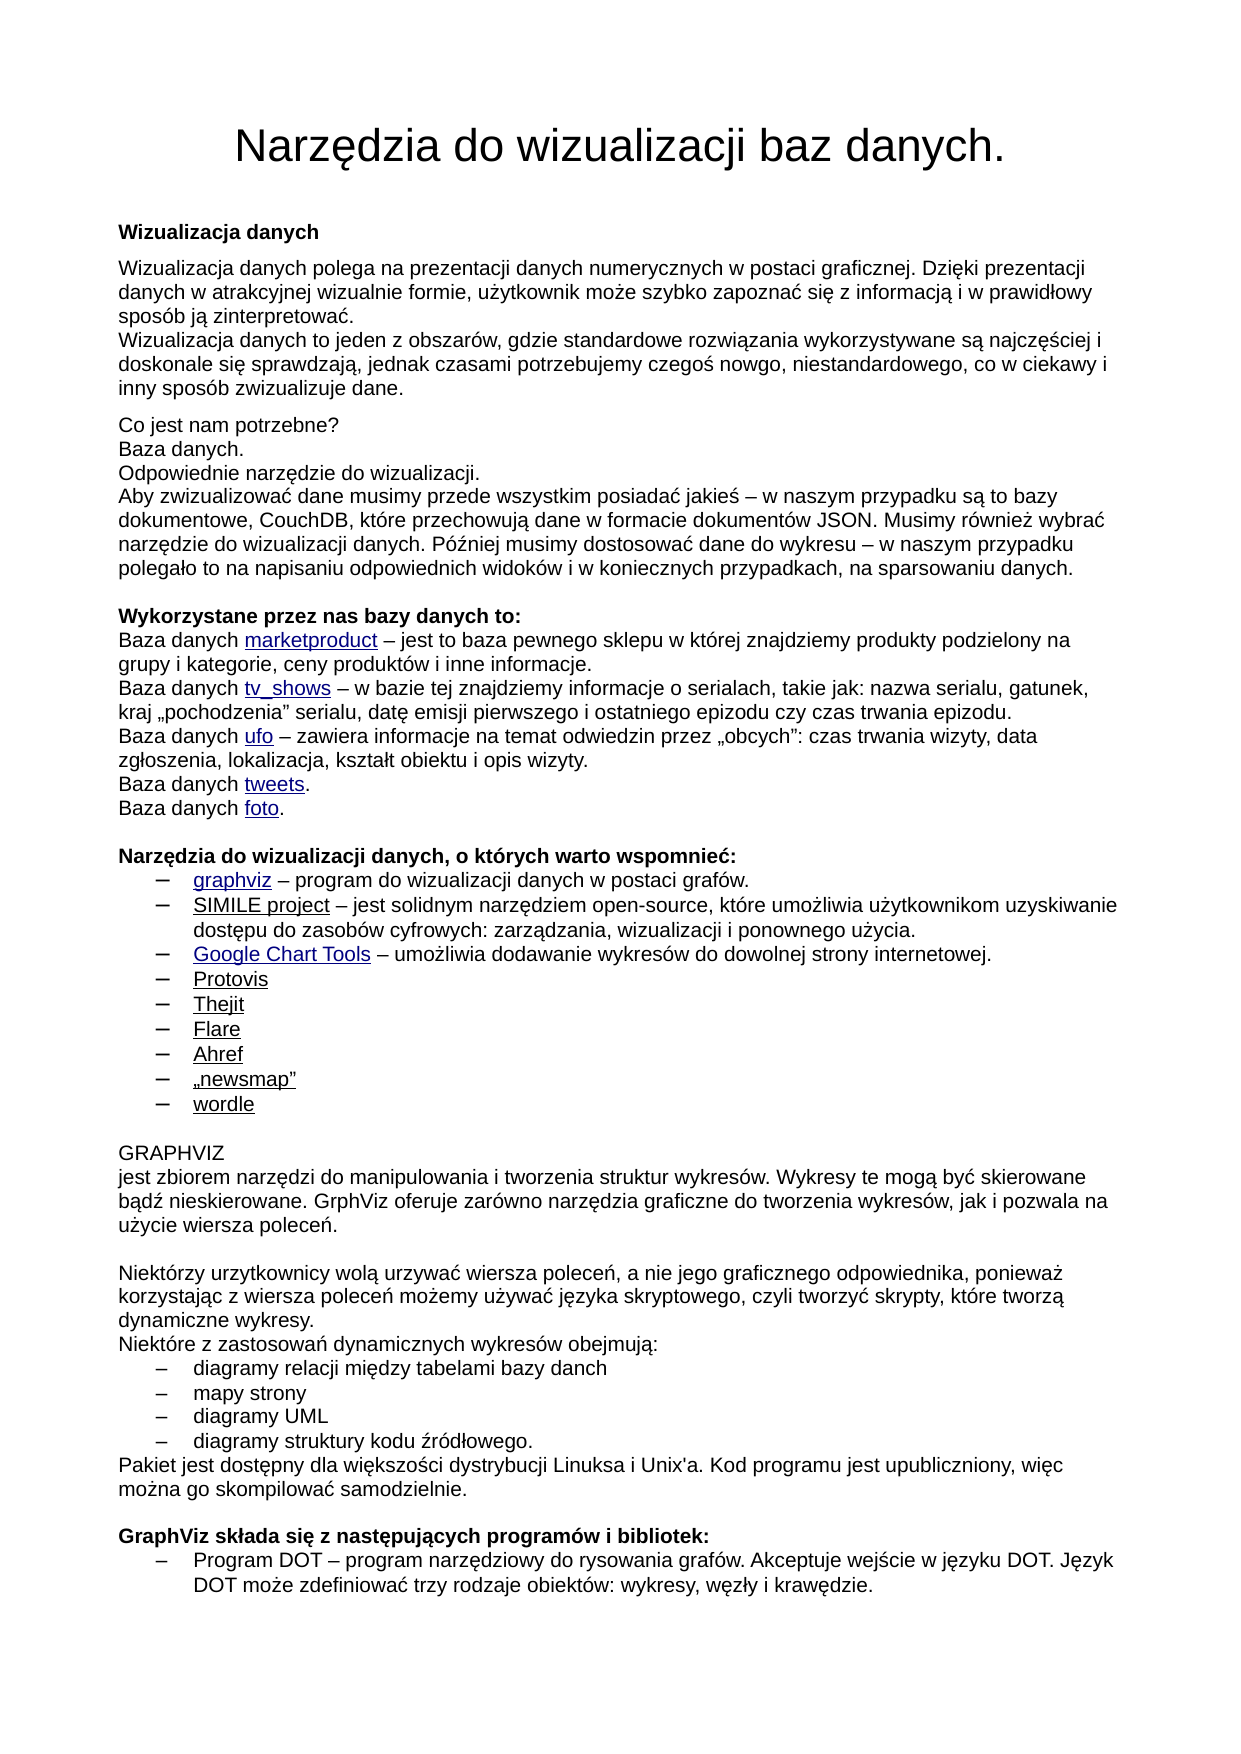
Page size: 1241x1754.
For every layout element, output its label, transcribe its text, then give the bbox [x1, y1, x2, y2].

list Flare [156, 1017, 1122, 1042]
list mapy strony [156, 1380, 1122, 1404]
subtitle Wizualizacja danych [118, 220, 1122, 244]
text Baza danych ufo – zawiera informacje na temat odwiedzin przez „obcych”: czas trwania wizyty, data zgłoszenia, lokalizacja, kształt obiektu i opis wizyty. [118, 724, 1122, 772]
list Thejit [156, 992, 1122, 1017]
list diagramy UML [156, 1404, 1122, 1428]
text Co jest nam potrzebne? [118, 412, 1122, 436]
list SIMILE project – jest solidnym narzędziem open-source, które umożliwia użytkownikom uzyskiwanie dostępu do zasobów cyfrowych: zarządzania, wizualizacji i ponownego użycia. [156, 893, 1122, 942]
text Aby zwizualizować dane musimy przede wszystkim posiadać jakieś – w naszym przypadku są to bazy dokumentowe, CouchDB, które przechowują dane w formacie dokumentów JSON. Musimy również wybrać narzędzie do wizualizacji danych. Później musimy dostosować dane do wykresu – w naszym przypadku polegało to na napisaniu odpowiednich widoków i w koniecznych przypadkach, na sparsowaniu danych. [118, 484, 1122, 580]
list Google Chart Tools – umożliwia dodawanie wykresów do dowolnej strony internetowej. [156, 942, 1122, 967]
text Baza danych tweets. [118, 772, 1122, 796]
text Baza danych marketproduct – jest to baza pewnego sklepu w której znajdziemy produkty podzielony na grupy i kategorie, ceny produktów i inne informacje. [118, 628, 1122, 676]
list wordle [156, 1092, 1122, 1117]
text Odpowiednie narzędzie do wizualizacji. [118, 460, 1122, 484]
text Pakiet jest dostępny dla większości dystrybucji Linuksa i Unix'a. Kod programu jest upubliczniony, więc można go skompilować samodzielnie. [118, 1452, 1122, 1500]
list Program DOT – program narzędziowy do rysowania grafów. Akceptuje wejście w języku DOT. Język DOT może zdefiniować trzy rodzaje obiektów: wykresy, węzły i krawędzie. [156, 1548, 1122, 1596]
text Niektóre z zastosowań dynamicznych wykresów obejmują: [118, 1332, 1122, 1356]
list diagramy relacji między tabelami bazy danch [156, 1356, 1122, 1380]
list „newsmap” [156, 1067, 1122, 1092]
text Wykorzystane przez nas bazy danych to: [118, 604, 1122, 628]
list Ahref [156, 1042, 1122, 1067]
text Wizualizacja danych polega na prezentacji danych numerycznych w postaci graficznej. Dzięki prezentacji danych w atrakcyjnej wizualnie formie, użytkownik może szybko zapoznać się z informacją i w prawidłowy sposób ją zinterpretować. Wizualizacja danych to jeden z obszarów, gdzie standardowe rozwiązania wykorzystywane są najczęściej i doskonale się sprawdzają, jednak czasami potrzebujemy czegoś nowgo, niestandardowego, co w ciekawy i inny sposób zwizualizuje dane. [118, 256, 1122, 400]
text Niektórzy urzytkownicy wolą urzywać wiersza poleceń, a nie jego graficznego odpowiednika, ponieważ korzystając z wiersza poleceń możemy używać języka skryptowego, czyli tworzyć skrypty, które tworzą dynamiczne wykresy. [118, 1260, 1122, 1332]
list diagramy struktury kodu źródłowego. [156, 1428, 1122, 1452]
text Baza danych tv_shows – w bazie tej znajdziemy informacje o serialach, takie jak: nazwa serialu, gatunek, kraj „pochodzenia” serialu, datę emisji pierwszego i ostatniego epizodu czy czas trwania epizodu. [118, 676, 1122, 724]
list Protovis [156, 967, 1122, 992]
text Narzędzia do wizualizacji baz danych. [118, 118, 1122, 171]
text Baza danych foto. [118, 796, 1122, 820]
text GraphViz składa się z następujących programów i bibliotek: [118, 1524, 1122, 1548]
text Baza danych. [118, 436, 1122, 460]
list graphviz – program do wizualizacji danych w postaci grafów. [156, 868, 1122, 893]
text jest zbiorem narzędzi do manipulowania i tworzenia struktur wykresów. Wykresy te mogą być skierowane bądź nieskierowane. GrphViz oferuje zarówno narzędzia graficzne do tworzenia wykresów, jak i pozwala na użycie wiersza poleceń. [118, 1164, 1122, 1236]
text Narzędzia do wizualizacji danych, o których warto wspomnieć: [118, 844, 1122, 868]
text GRAPHVIZ [118, 1141, 1122, 1164]
